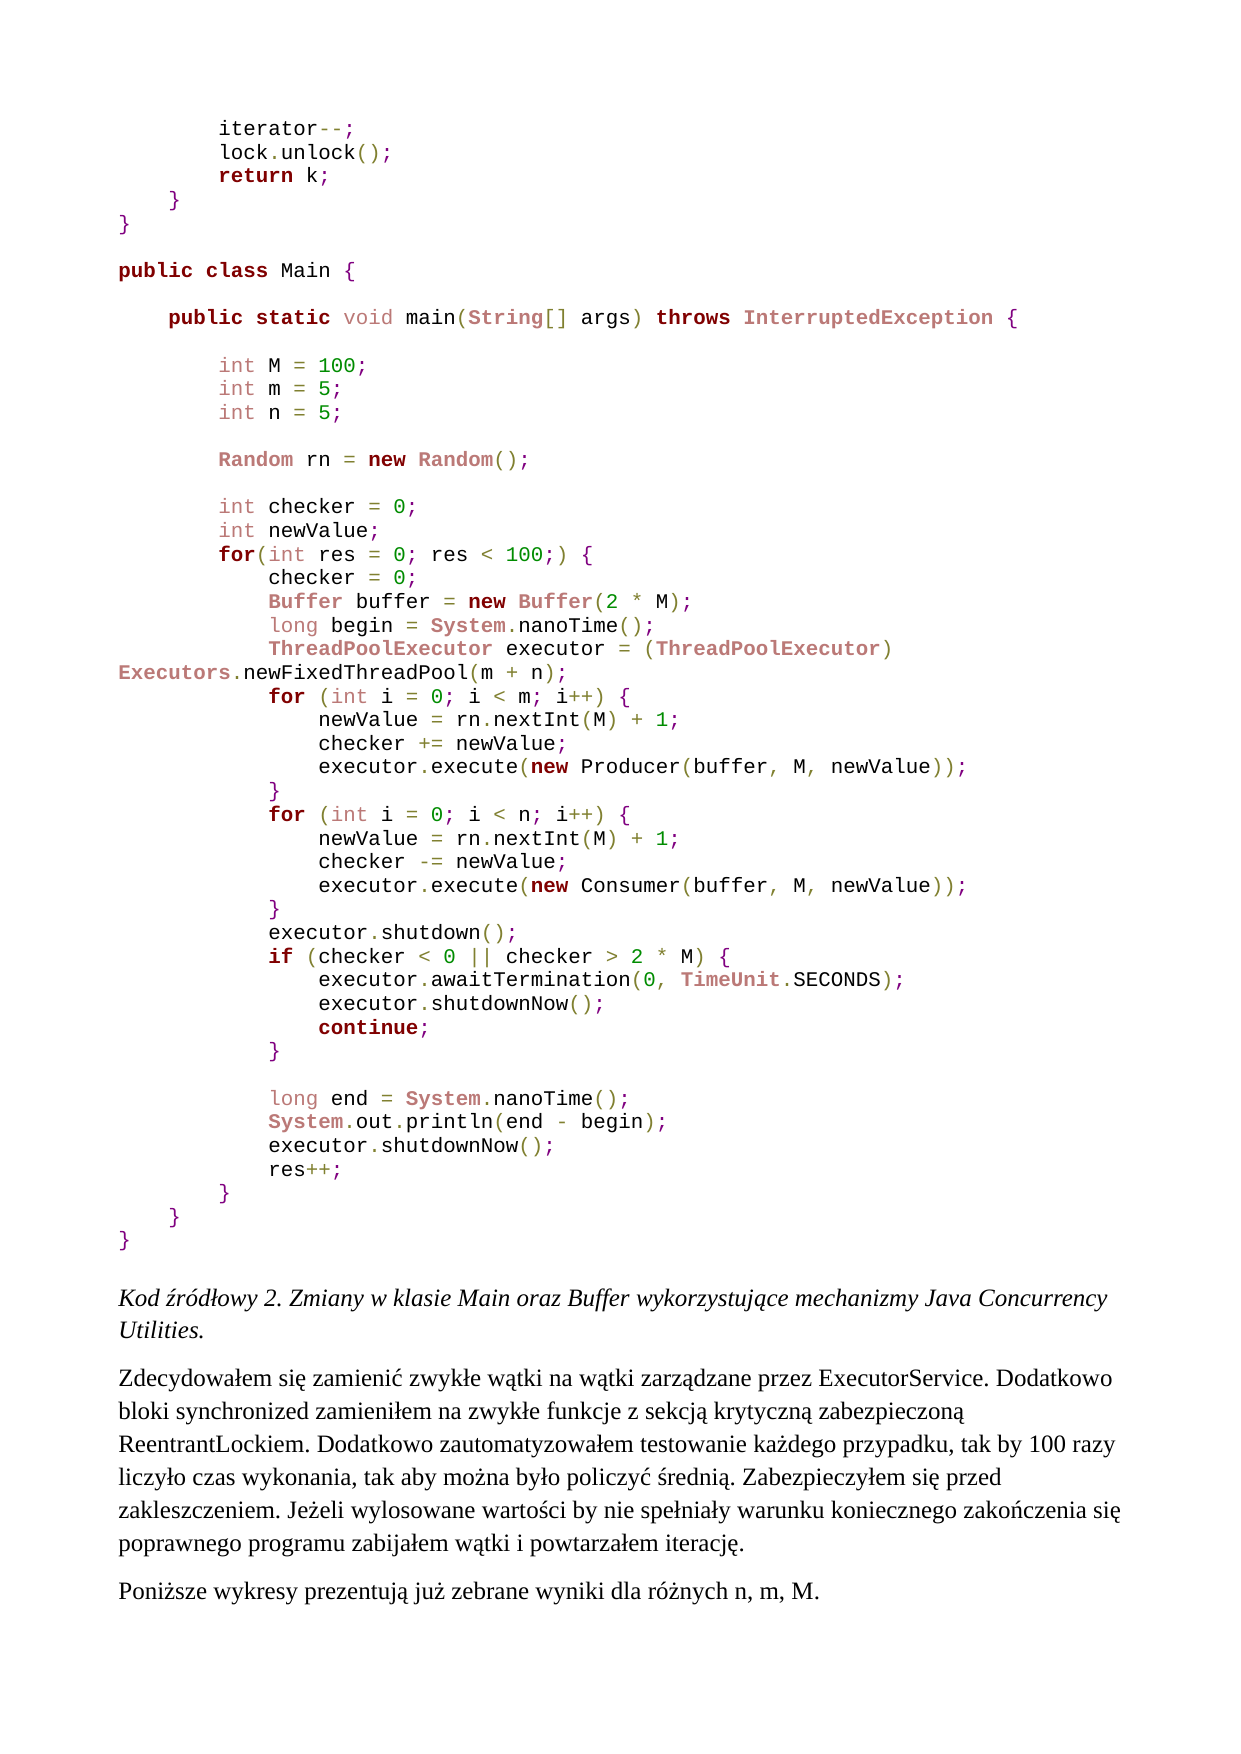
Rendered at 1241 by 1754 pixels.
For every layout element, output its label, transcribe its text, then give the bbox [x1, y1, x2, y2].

text continue; [118, 1017, 1122, 1040]
text int checker = 0; [118, 496, 1122, 520]
text Random rn = new Random(); [118, 449, 1122, 473]
text } [118, 213, 1122, 236]
text executor.execute(new Producer(buffer, M, newValue)); [118, 757, 1122, 780]
text Zdecydowałem się zamienić zwykłe wątki na wątki zarządzane przez ExecutorService. Dodatkowo bloki synchronized zamieniłem na zwykłe funkcje z sekcją krytyczną zabezpieczoną ReentrantLockiem. Dodatkowo zautomatyzowałem testowanie każdego przypadku, tak by 100 razy liczyło czas wykonania, tak aby można było policzyć średnią. Zabezpieczyłem się przed zakleszczeniem. Jeżeli wylosowane wartości by nie spełniały warunku koniecznego zakończenia się poprawnego programu zabijałem wątki i powtarzałem iterację. [118, 1363, 1122, 1557]
text } [118, 1182, 1122, 1206]
text } [118, 1229, 1122, 1253]
text } [118, 1040, 1122, 1064]
text for (int i = 0; i < m; i++) { [118, 686, 1122, 709]
text Buffer buffer = new Buffer(2 * M); [118, 591, 1122, 615]
text newValue = rn.nextInt(M) + 1; [118, 827, 1122, 851]
text Kod źródłowy 2. Zmiany w klasie Main oraz Buffer wykorzystujące mechanizmy Java Concurrency Utilities. [118, 1283, 1122, 1344]
text } [118, 189, 1122, 213]
text executor.shutdownNow(); [118, 993, 1122, 1017]
text return k; [118, 165, 1122, 189]
text iterator--; [118, 118, 1122, 142]
text int m = 5; [118, 378, 1122, 402]
text executor.awaitTermination(0, TimeUnit.SECONDS); [118, 969, 1122, 993]
text Poniższe wykresy prezentują już zebrane wyniki dla różnych n, m, M. [118, 1576, 1122, 1605]
text lock.unlock(); [118, 142, 1122, 165]
text } [118, 898, 1122, 922]
text public class Main { [118, 260, 1122, 284]
text executor.shutdown(); [118, 922, 1122, 946]
text checker += newValue; [118, 733, 1122, 757]
text res++; [118, 1158, 1122, 1182]
text newValue = rn.nextInt(M) + 1; [118, 709, 1122, 733]
text long begin = System.nanoTime(); [118, 615, 1122, 638]
text for (int i = 0; i < n; i++) { [118, 804, 1122, 827]
text executor.shutdownNow(); [118, 1135, 1122, 1158]
text checker = 0; [118, 567, 1122, 591]
text long end = System.nanoTime(); [118, 1088, 1122, 1111]
text public static void main(String[] args) throws InterruptedException { [118, 307, 1122, 331]
text ThreadPoolExecutor executor = (ThreadPoolExecutor) Executors.newFixedThreadPool(m + n); [118, 638, 1122, 686]
text int n = 5; [118, 402, 1122, 426]
text int M = 100; [118, 354, 1122, 378]
text int newValue; [118, 520, 1122, 544]
text checker -= newValue; [118, 851, 1122, 875]
text System.out.println(end - begin); [118, 1111, 1122, 1135]
text } [118, 1206, 1122, 1229]
text } [118, 780, 1122, 804]
text for(int res = 0; res < 100;) { [118, 544, 1122, 567]
text executor.execute(new Consumer(buffer, M, newValue)); [118, 875, 1122, 898]
text if (checker < 0 || checker > 2 * M) { [118, 946, 1122, 969]
